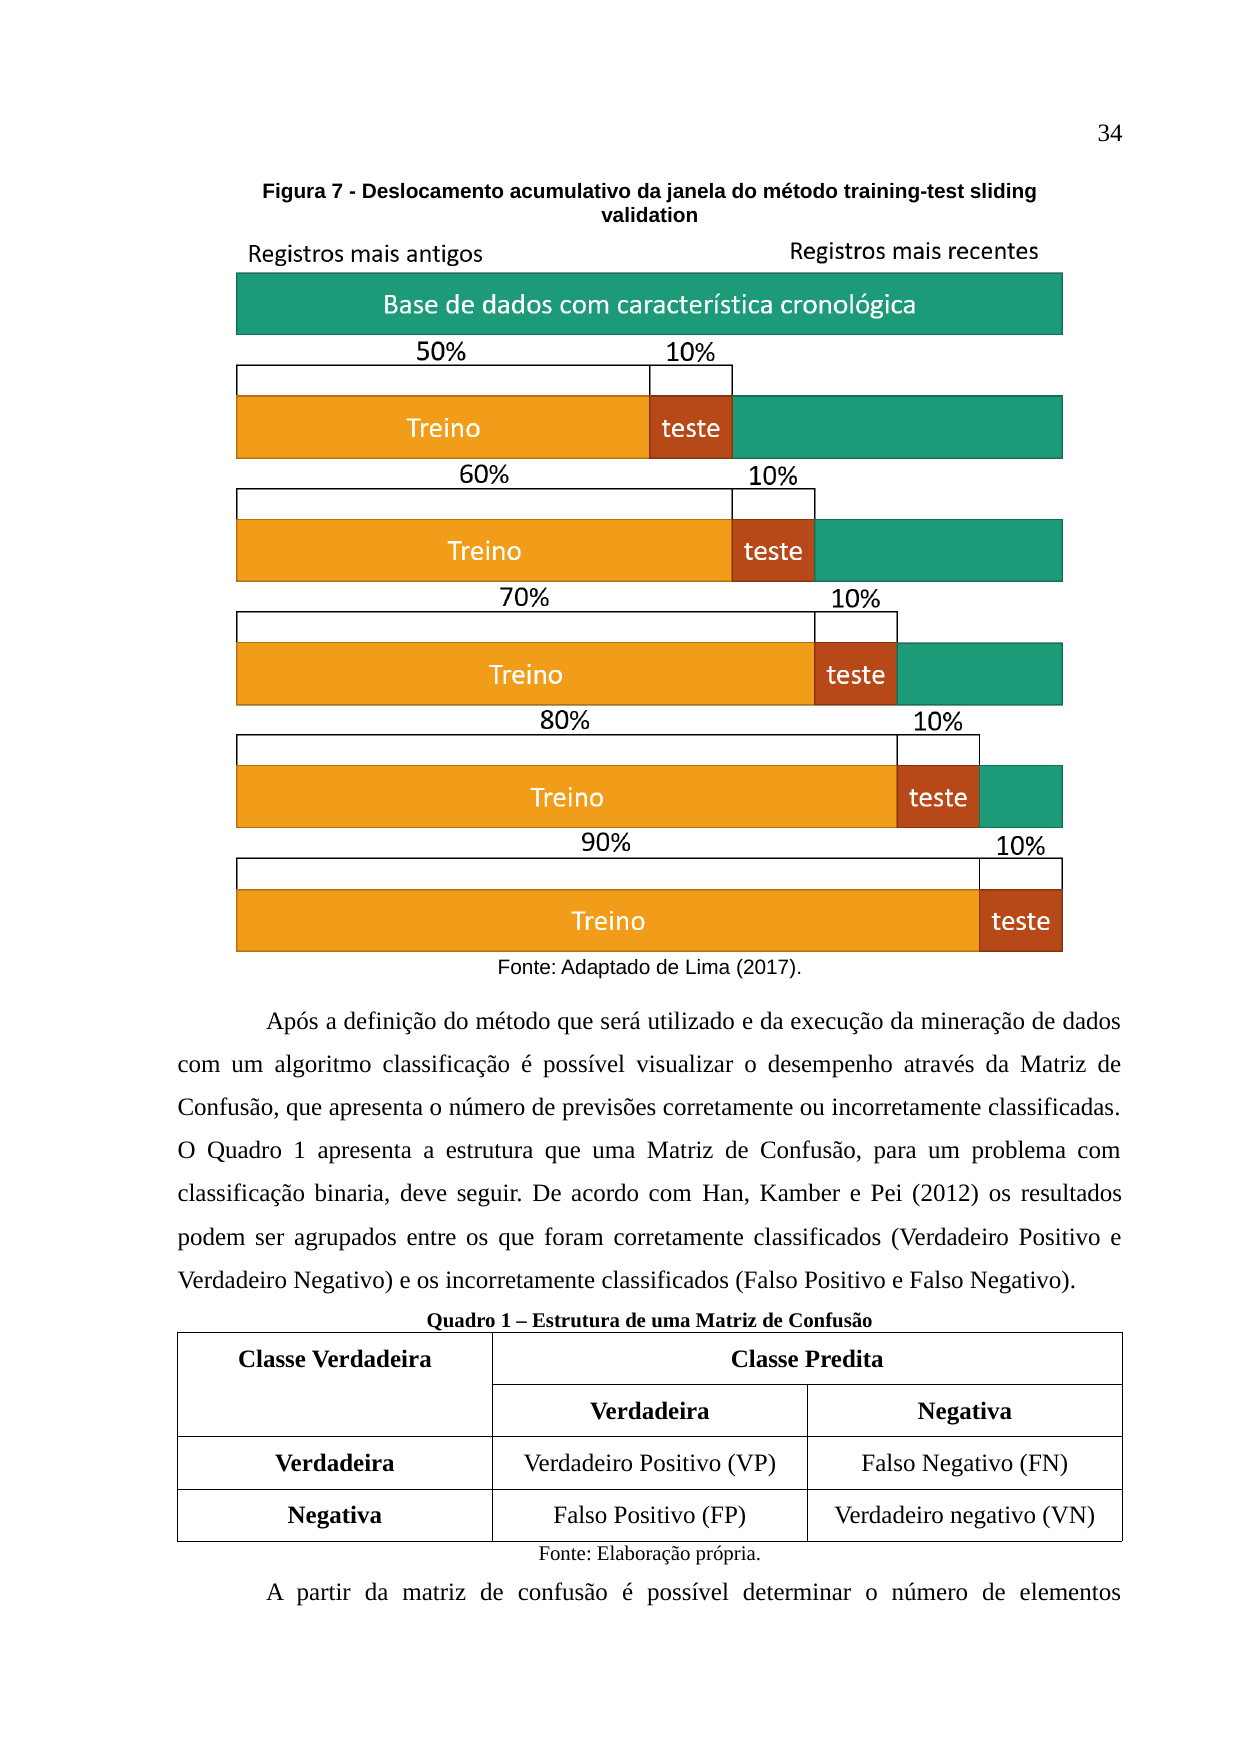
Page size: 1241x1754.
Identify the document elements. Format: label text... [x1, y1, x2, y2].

text Fonte: Elaboração própria. [177, 1542, 1122, 1565]
table_cell Verdadeiro Positivo (VP) [493, 1437, 807, 1488]
text Quadro 1 – Estrutura de uma Matriz de Confusão [177, 1308, 1122, 1332]
text A partir da matriz de confusão é possível determinar o número de elementos [177, 1577, 1122, 1605]
table_cell Falso Negativo (FN) [808, 1437, 1122, 1488]
text Fonte: Adaptado de Lima (2017). [232, 955, 1068, 979]
table_cell Verdadeiro negativo (VN) [808, 1490, 1122, 1541]
text [232, 979, 1068, 992]
table_cell Verdadeira [493, 1385, 807, 1436]
table_header Classe Predita [493, 1333, 1122, 1384]
table_header Classe Verdadeira [178, 1333, 492, 1436]
picture [231, 226, 1068, 955]
table_cell Verdadeira [178, 1437, 492, 1488]
table_cell Negativa [808, 1385, 1122, 1436]
table_cell Negativa [178, 1490, 492, 1541]
table_cell Falso Positivo (FP) [493, 1490, 807, 1541]
text Figura 7 - Deslocamento acumulativo da janela do método training-test sliding validation [232, 178, 1068, 226]
text Após a definição do método que será utilizado e da execução da mineração de dados com um algoritmo classificação é possível visualizar o desempenho através da Matriz de Confusão, que apresenta o número de previsões corretamente ou incorretamente classificadas. O Quadro 1 apresenta a estrutura que uma Matriz de Confusão, para um problema com classificação binaria, deve seguir. De acordo com Han, Kamber e Pei (2012) os resultados podem ser agrupados entre os que foram corretamente classificados (Verdadeiro Positivo e Verdadeiro Negativo) e os incorretamente classificados (Falso Positivo e Falso Negativo). [177, 177, 1122, 1293]
